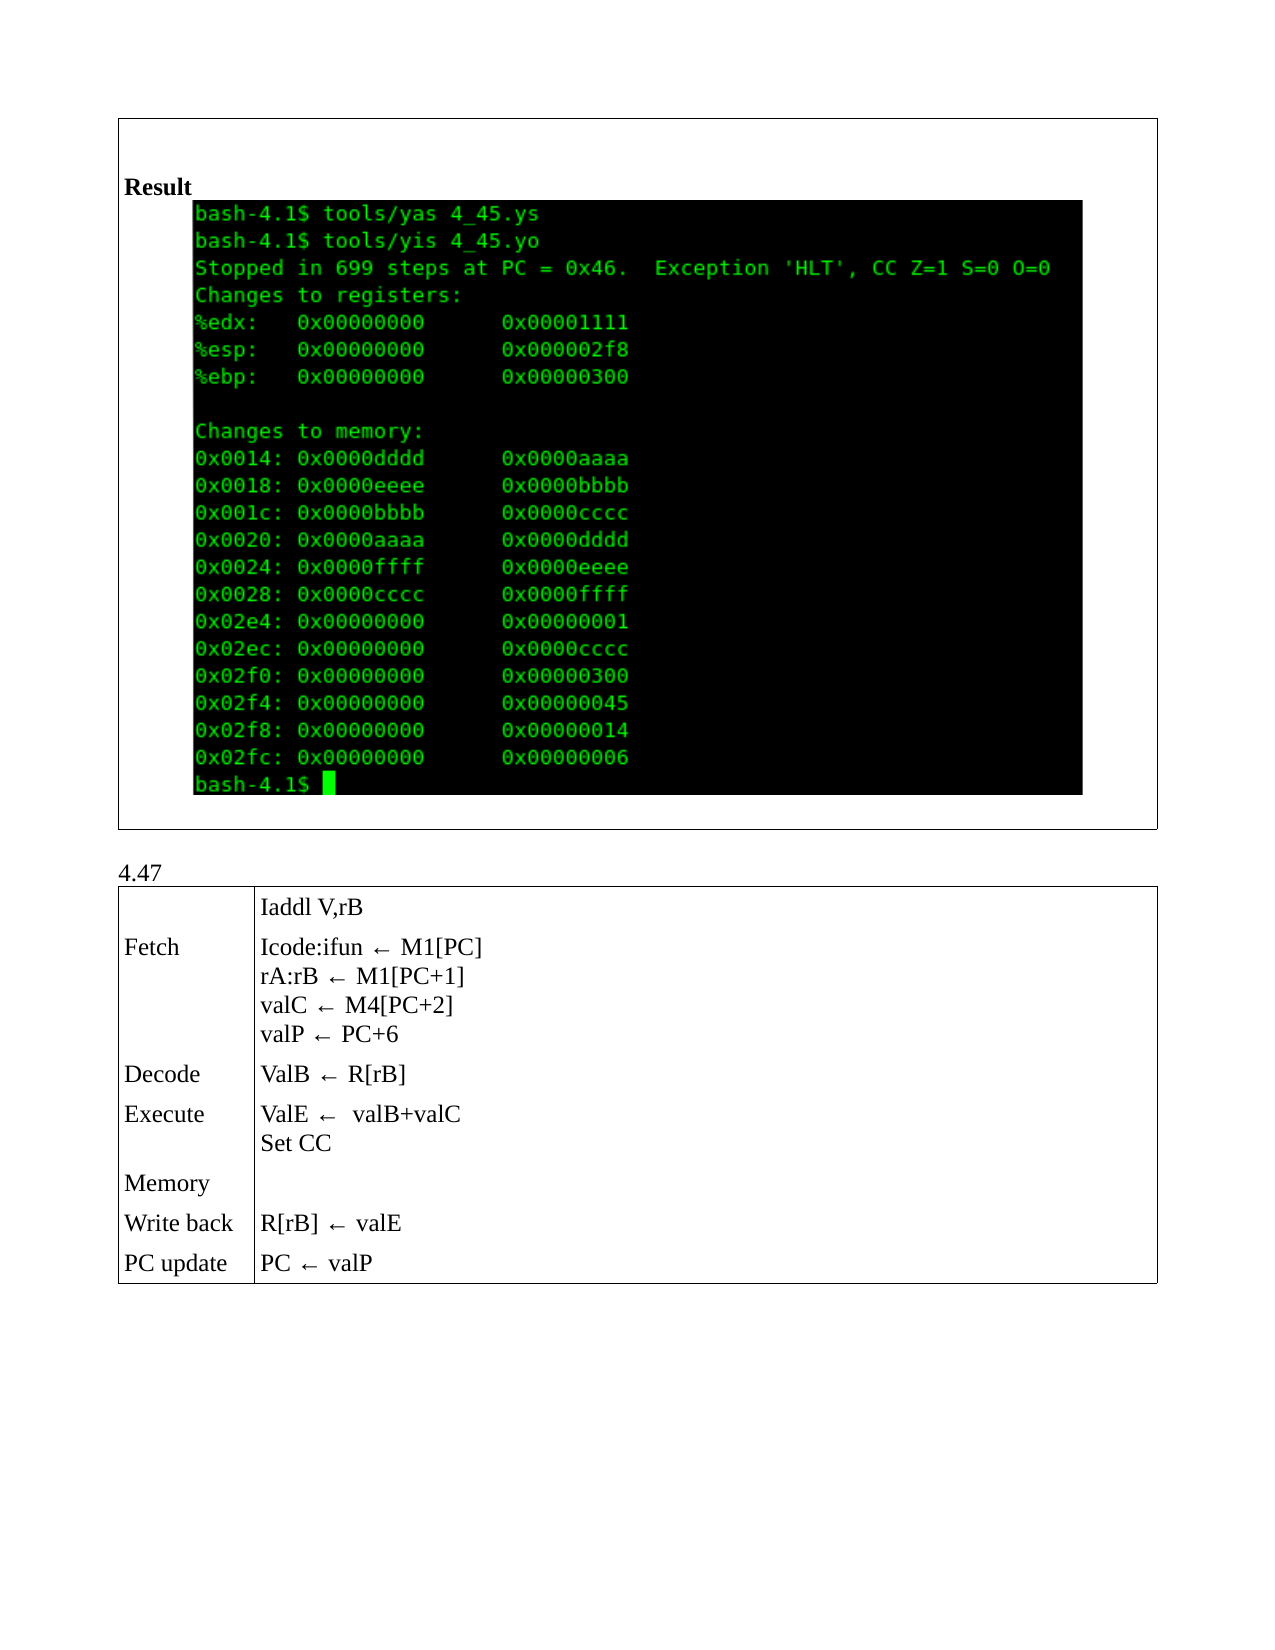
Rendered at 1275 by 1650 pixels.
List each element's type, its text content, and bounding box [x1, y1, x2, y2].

table_cell PC update [119, 1243, 254, 1283]
text 4.47 [118, 858, 1157, 886]
table_cell Fetch [119, 927, 254, 1053]
table_cell Result [119, 119, 1157, 829]
table_cell Write back [119, 1203, 254, 1243]
table_cell Icode:ifun ← M1[PC] rA:rB ← M1[PC+1] valC ← M4[PC+2] valP ← PC+6 [255, 927, 1157, 1053]
table_cell R[rB] ← valE [255, 1203, 1157, 1243]
table_cell Memory [119, 1163, 254, 1203]
table_header Iaddl V,rB [255, 887, 1157, 927]
table_cell ValE ← valB+valC Set CC [255, 1094, 1157, 1162]
picture [192, 200, 1083, 795]
table_cell Decode [119, 1053, 254, 1093]
table_cell Execute [119, 1094, 254, 1162]
table_cell [255, 1163, 1157, 1203]
table_header [119, 887, 254, 927]
table_cell PC ← valP [255, 1243, 1157, 1283]
table_cell ValB ← R[rB] [255, 1053, 1157, 1093]
